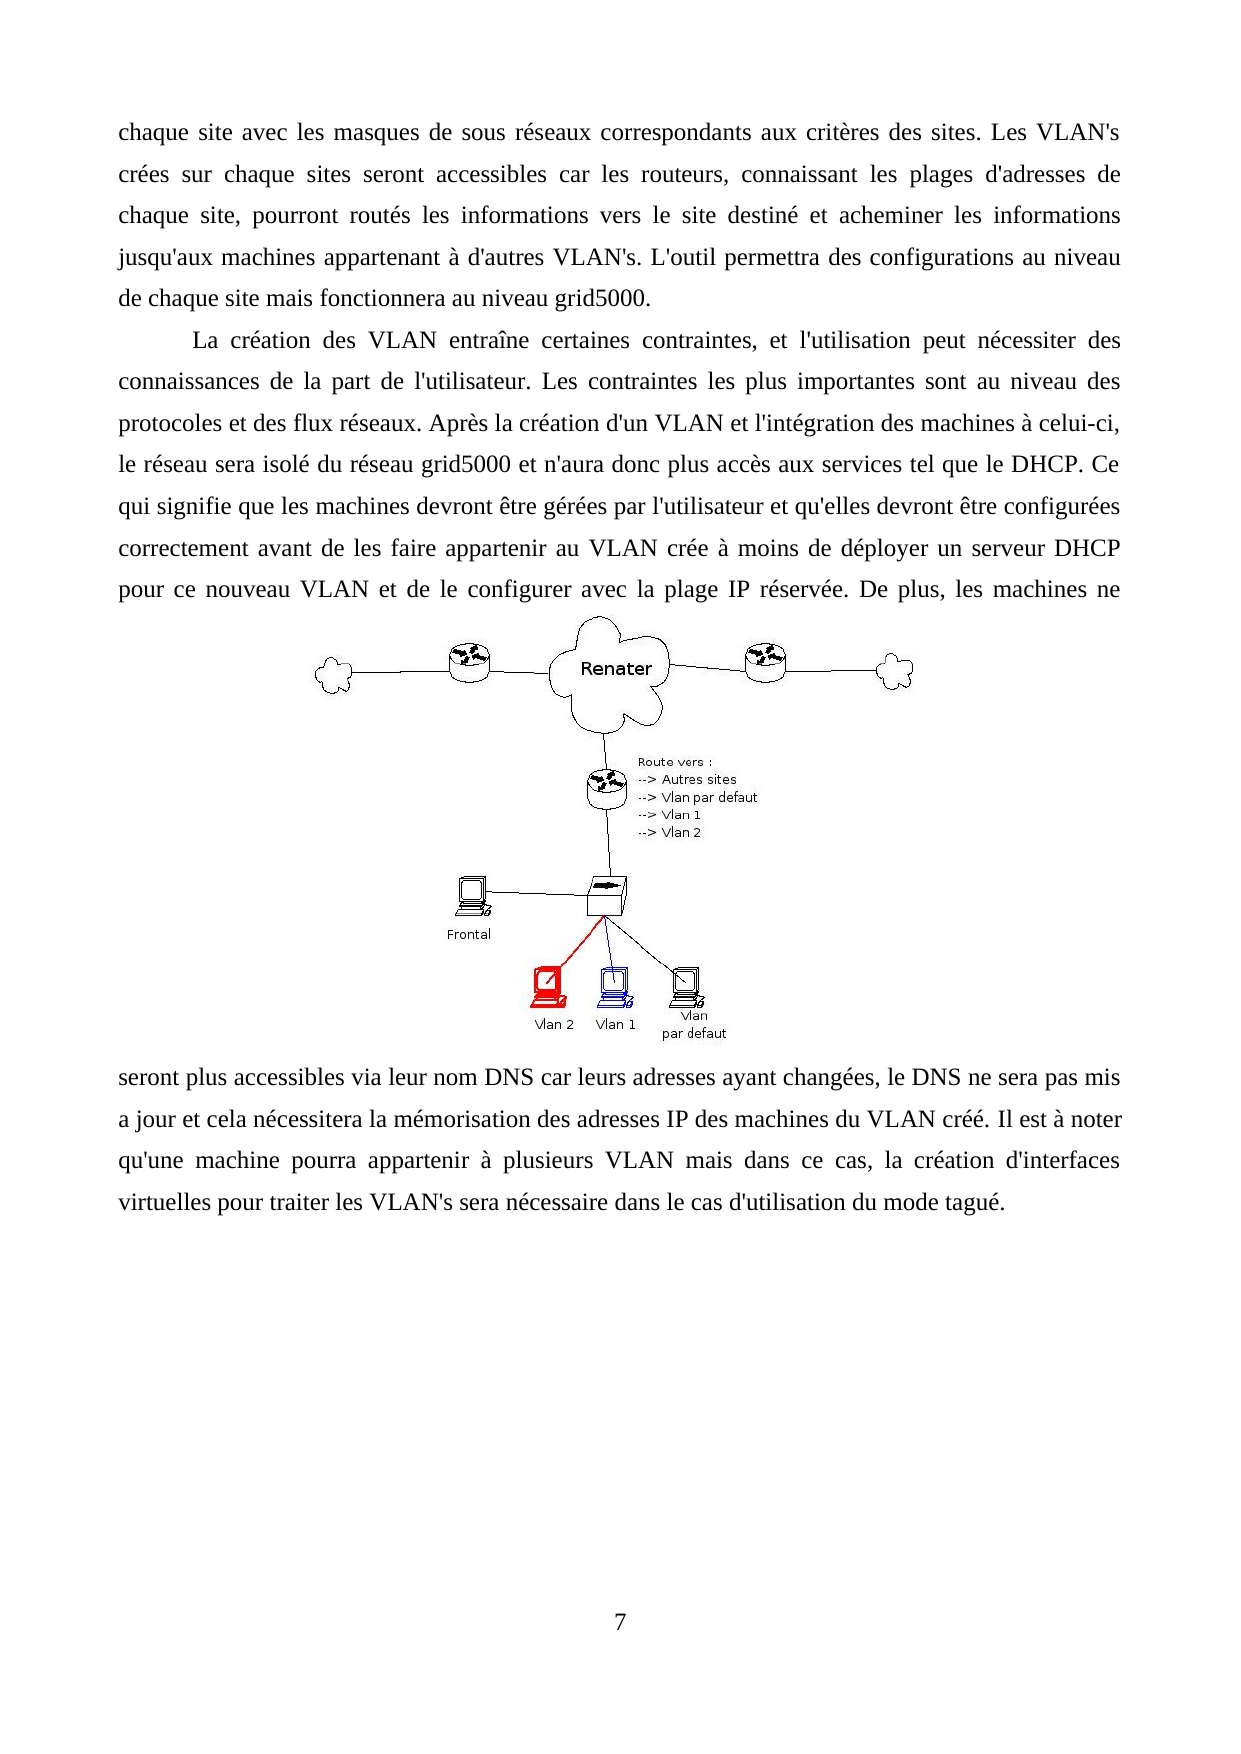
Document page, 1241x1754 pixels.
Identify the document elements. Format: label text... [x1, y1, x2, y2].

picture [299, 614, 934, 1064]
text chaque site avec les masques de sous réseaux correspondants aux critères des sites. Les VLAN's crées sur chaque sites seront accessibles car les routeurs, connaissant les plages d'adresses de chaque site, pourront routés les informations vers le site destiné et acheminer les informations jusqu'aux machines appartenant à d'autres VLAN's. L'outil permettra des configurations au niveau de chaque site mais fonctionnera au niveau grid5000. [118, 118, 1122, 312]
text La création des VLAN entraîne certaines contraintes, et l'utilisation peut nécessiter des connaissances de la part de l'utilisateur. Les contraintes les plus importantes sont au niveau des protocoles et des flux réseaux. Après la création d'un VLAN et l'intégration des machines à celui-ci, le réseau sera isolé du réseau grid5000 et n'aura donc plus accès aux services tel que le DHCP. Ce qui signifie que les machines devront être gérées par l'utilisateur et qu'elles devront être configurées correctement avant de les faire appartenir au VLAN crée à moins de déployer un serveur DHCP pour ce nouveau VLAN et de le configurer avec la plage IP réservée. De plus, les machines ne seront plus accessibles via leur nom DNS car leurs adresses ayant changées, le DNS ne sera pas mis a jour et cela nécessitera la mémorisation des adresses IP des machines du VLAN créé. Il est à noter qu'une machine pourra appartenir à plusieurs VLAN mais dans ce cas, la création d'interfaces virtuelles pour traiter les VLAN's sera nécessaire dans le cas d'utilisation du mode tagué. [118, 326, 1122, 1216]
